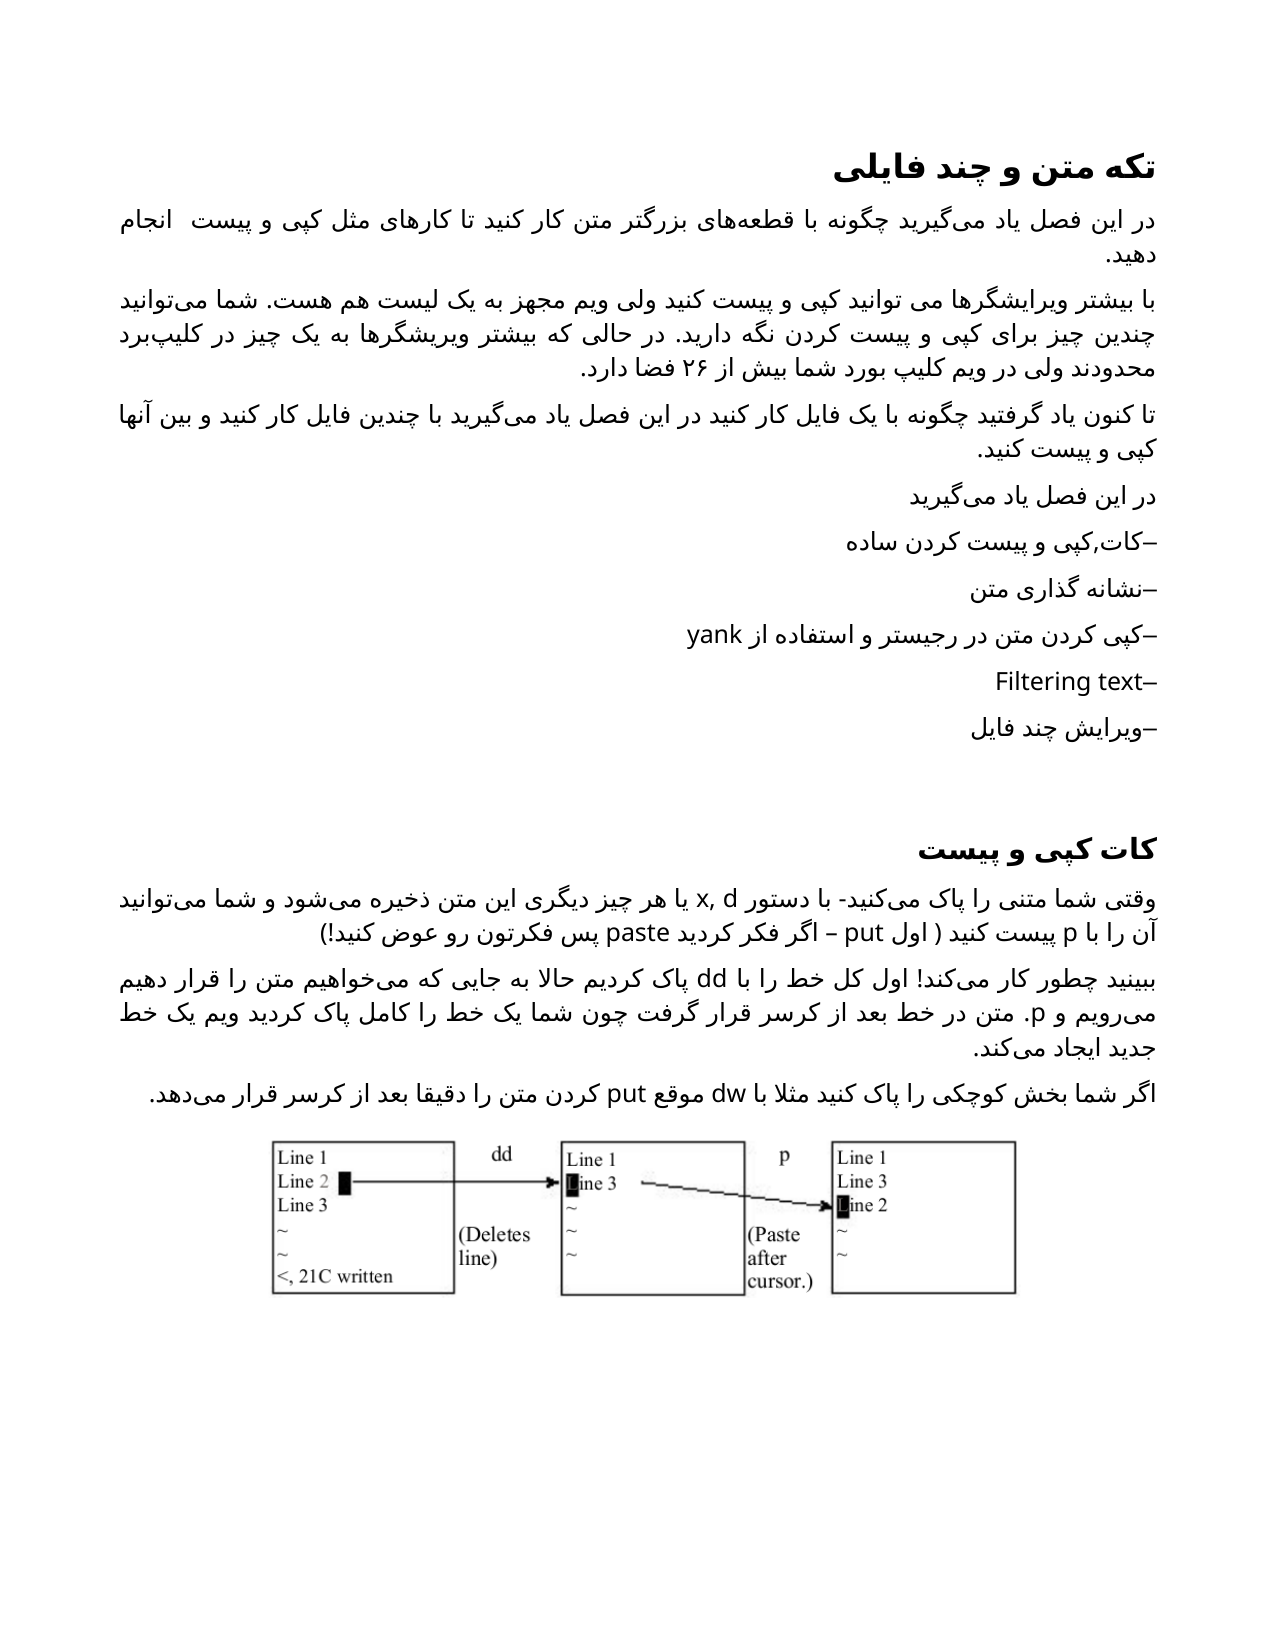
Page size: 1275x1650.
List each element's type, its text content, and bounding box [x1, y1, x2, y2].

list نشانه گذاری متن [118, 570, 1157, 604]
text در این فصل یاد می‌گیرید چگونه با قطعه‌های بزرگتر متن کار کنید تا کارهای مثل کپی و پیست انجام دهید. [118, 201, 1157, 269]
text با بیشتر ویرایشگر‌ها می توانید کپی و پیست کنید ولی ویم مجهز به یک لیست هم هست. شما می‌توانید چندین چیز برای کپی و پیست کردن نگه دارید. در حالی که بیشتر ویریشگرها به یک چیز در کلیپ‌برد محدودند ولی در ویم کلیپ بورد شما بیش از ۲۶ فضا دارد. [118, 282, 1157, 384]
text تا کنون یاد گرفتید چگونه با یک فایل کار کنید در این فصل یاد می‌گیرید با چندین فایل کار کنید و بین آنها کپی و پیست کنید. [118, 397, 1157, 465]
text اگر شما بخش کوچکی را پاک کنید مثلا با dw موقع put کردن متن را دقیقا بعد از کرسر قرار می‌دهد. [118, 1076, 1157, 1110]
list کپی کردن متن در رجیستر و استفاده از yank [118, 617, 1157, 651]
list کات,کپی و پیست کردن ساده [118, 524, 1157, 558]
text در این فصل یاد می‌گیرید [118, 477, 1157, 511]
subtitle کات کپی و پیست [118, 828, 1157, 868]
list Filtering text [118, 663, 1157, 698]
text ببینید چطور کار می‌کند! اول کل خط را با dd پاک کردیم حالا به جایی که می‌خواهیم متن را قرار دهیم می‌رویم و p. متن در خط بعد از کرسر قرار گرفت چون شما یک خط را کامل پاک کردید ویم یک خط جدید ایجاد می‌کند. [118, 961, 1157, 1063]
text وقتی شما متنی را پاک می‌کنید- با دستور x, d یا هر چیز دیگری این متن ذخیره می‌شود و شما می‌توانید آن را با p پیست کنید ( اول put – اگر فکر کردید paste پس فکرتون رو عوض کنید!) [118, 880, 1157, 948]
picture [266, 1136, 1021, 1298]
subtitle تکه‌ متن و چند فایلی [118, 143, 1157, 189]
list ویرایش چند فایل [118, 710, 1157, 744]
